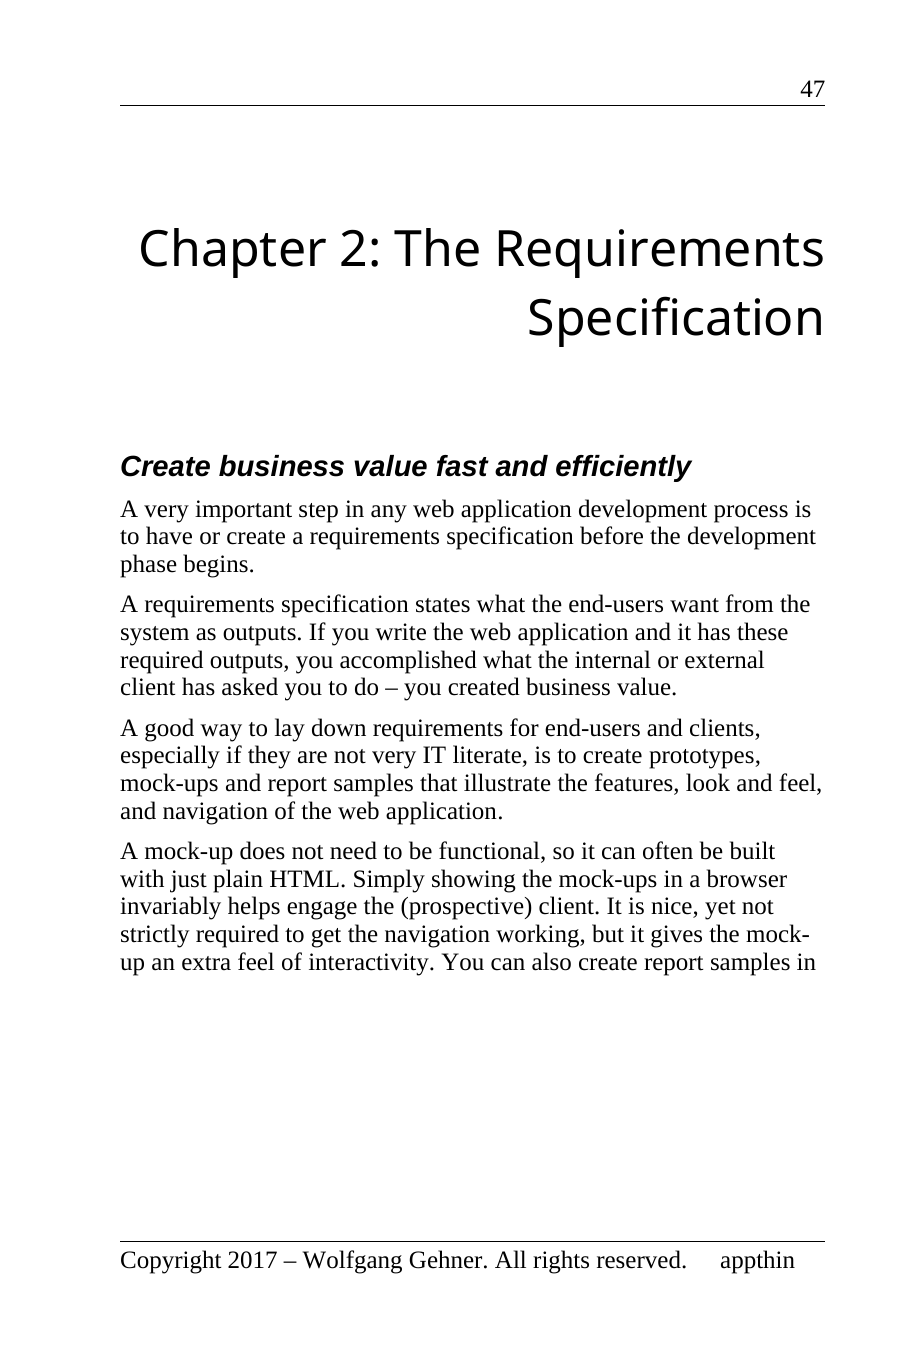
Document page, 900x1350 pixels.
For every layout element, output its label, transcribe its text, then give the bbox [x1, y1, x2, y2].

text Create business value fast and efficiently [120, 450, 825, 482]
text A good way to lay down requirements for end-users and clients, especially if they are not very IT literate, is to create prototypes, mock-ups and report samples that illustrate the features, look and feel, and navigation of the web application. [120, 714, 825, 824]
text A mock-up does not need to be functional, so it can often be built with just plain HTML. Simply showing the mock-ups in a browser invariably helps engage the (prospective) client. It is nice, yet not strictly required to get the navigation working, but it gives the mock-up an extra feel of interactivity. You can also create report samples in [120, 837, 825, 976]
text A requirements specification states what the end-users want from the system as outputs. If you write the web application and it has these required outputs, you accomplished what the internal or external client has asked you to do – you created business value. [120, 590, 825, 701]
text A very important step in any web application development process is to have or create a requirements specification before the development phase begins. [120, 495, 825, 578]
subtitle Chapter 2: The Requirements Specification [120, 213, 825, 350]
